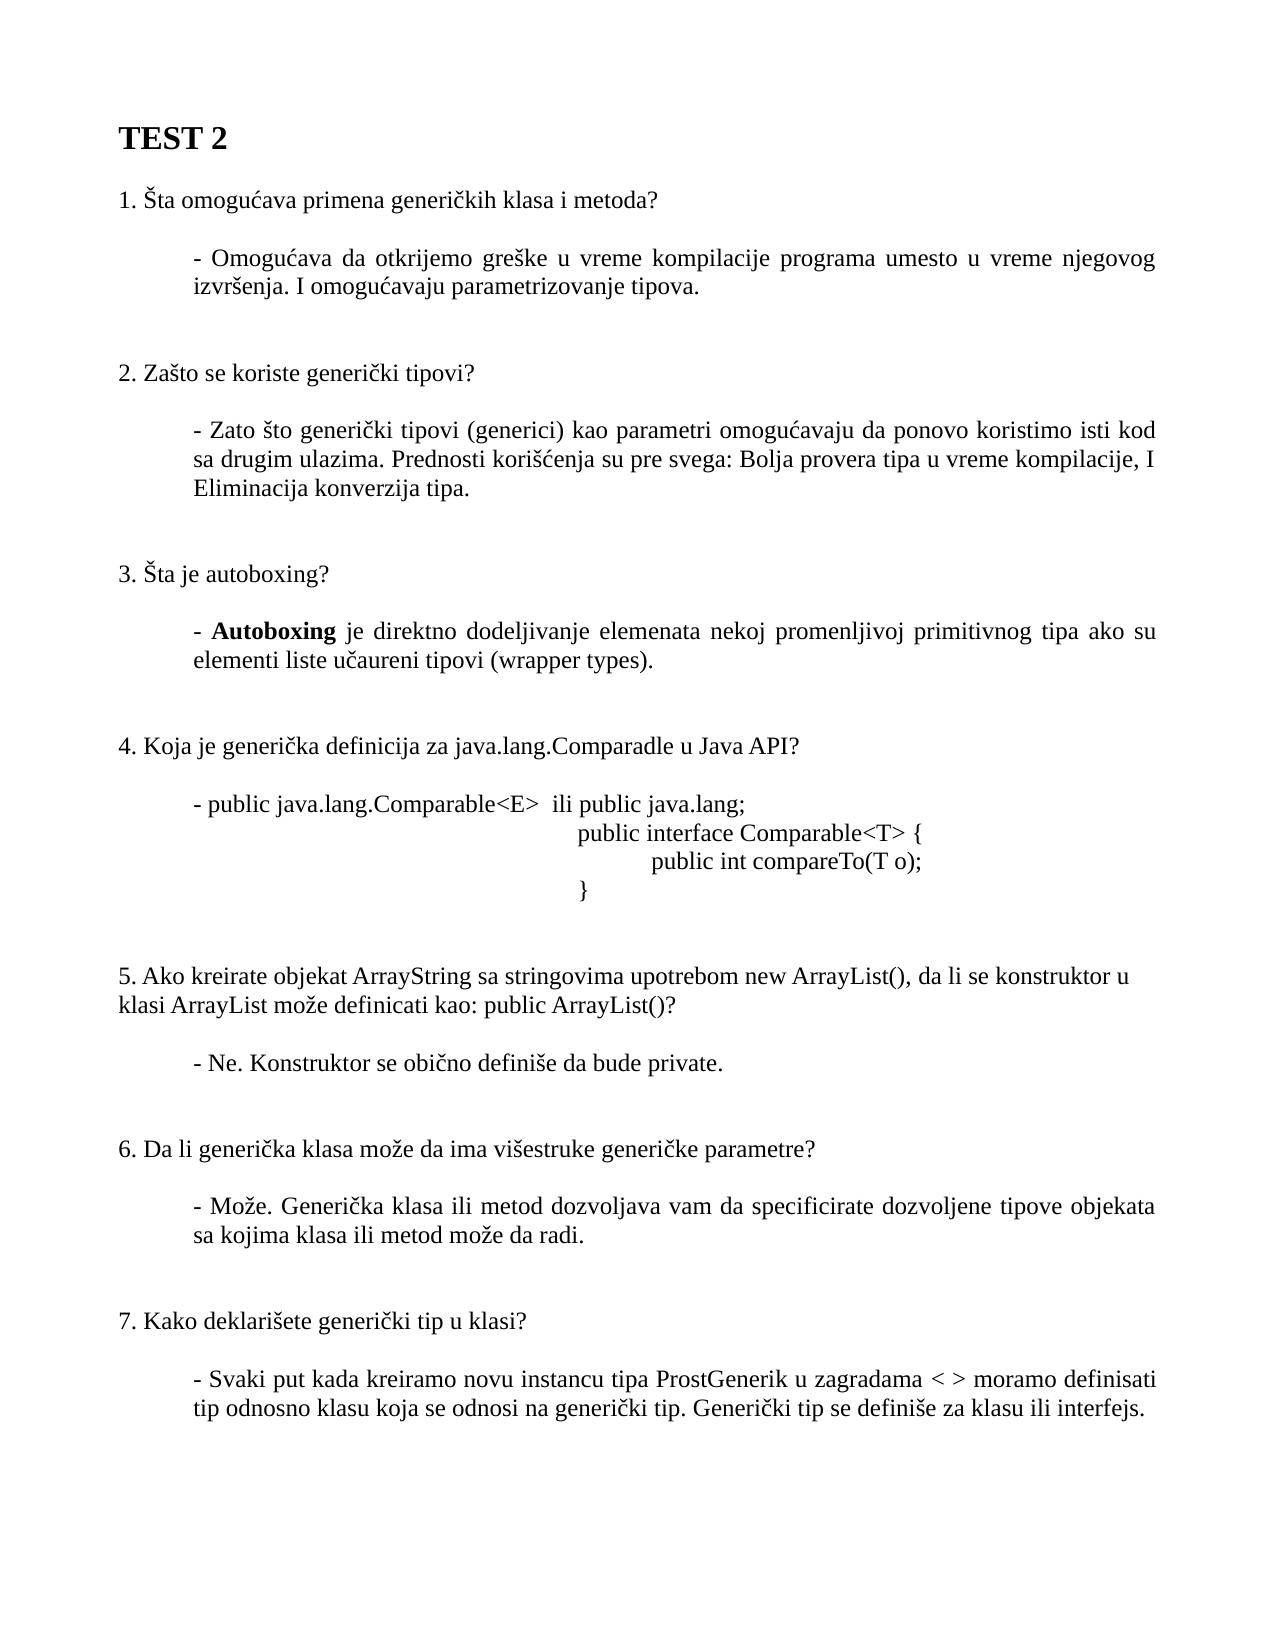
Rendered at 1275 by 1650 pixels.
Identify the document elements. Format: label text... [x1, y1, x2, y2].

text 4. Koja je generička definicija za java.lang.Comparadle u Java API? [118, 731, 1157, 760]
text TEST 2 [118, 118, 1157, 156]
text - public java.lang.Comparable<E> ili public java.lang; [193, 789, 1157, 818]
text 2. Zašto se koriste generički tipovi? [118, 358, 1157, 386]
text 1. Šta omogućava primena generičkih klasa i metoda? [118, 185, 1157, 214]
text 5. Ako kreirate objekat ArrayString sa stringovima upotrebom new ArrayList(), da li se konstruktor u klasi ArrayList može definicati kao: public ArrayList()? [118, 961, 1157, 1019]
text 6. Da li generička klasa može da ima višestruke generičke parametre? [118, 1134, 1157, 1163]
text - Zato što generički tipovi (generici) kao parametri omogućavaju da ponovo koristimo isti kod sa drugim ulazima. Prednosti korišćenja su pre svega: Bolja provera tipa u vreme kompilacije, I Eliminacija konverzija tipa. [193, 415, 1157, 501]
text 7. Kako deklarišete generički tip u klasi? [118, 1306, 1157, 1335]
text - Svaki put kada kreiramo novu instancu tipa ProstGenerik u zagradama < > moramo definisati tip odnosno klasu koja se odnosi na generički tip. Generički tip se definiše za klasu ili interfejs. [193, 1364, 1157, 1421]
text - Autoboxing je direktno dodeljivanje elemenata nekoj promenljivoj primitivnog tipa ako su elementi liste učaureni tipovi (wrapper types). [193, 616, 1157, 674]
text - Ne. Konstruktor se obično definiše da bude private. [193, 1048, 1157, 1076]
text public int compareTo(T o); [577, 846, 1157, 875]
text 3. Šta je autoboxing? [118, 559, 1157, 588]
text - Omogućava da otkrijemo greške u vreme kompilacije programa umesto u vreme njegovog izvršenja. I omogućavaju parametrizovanje tipova. [193, 243, 1157, 300]
text } [577, 875, 1157, 904]
text public interface Comparable<T> { [577, 818, 1157, 846]
text - Može. Generička klasa ili metod dozvoljava vam da specificirate dozvoljene tipove objekata sa kojima klasa ili metod može da radi. [193, 1191, 1157, 1249]
